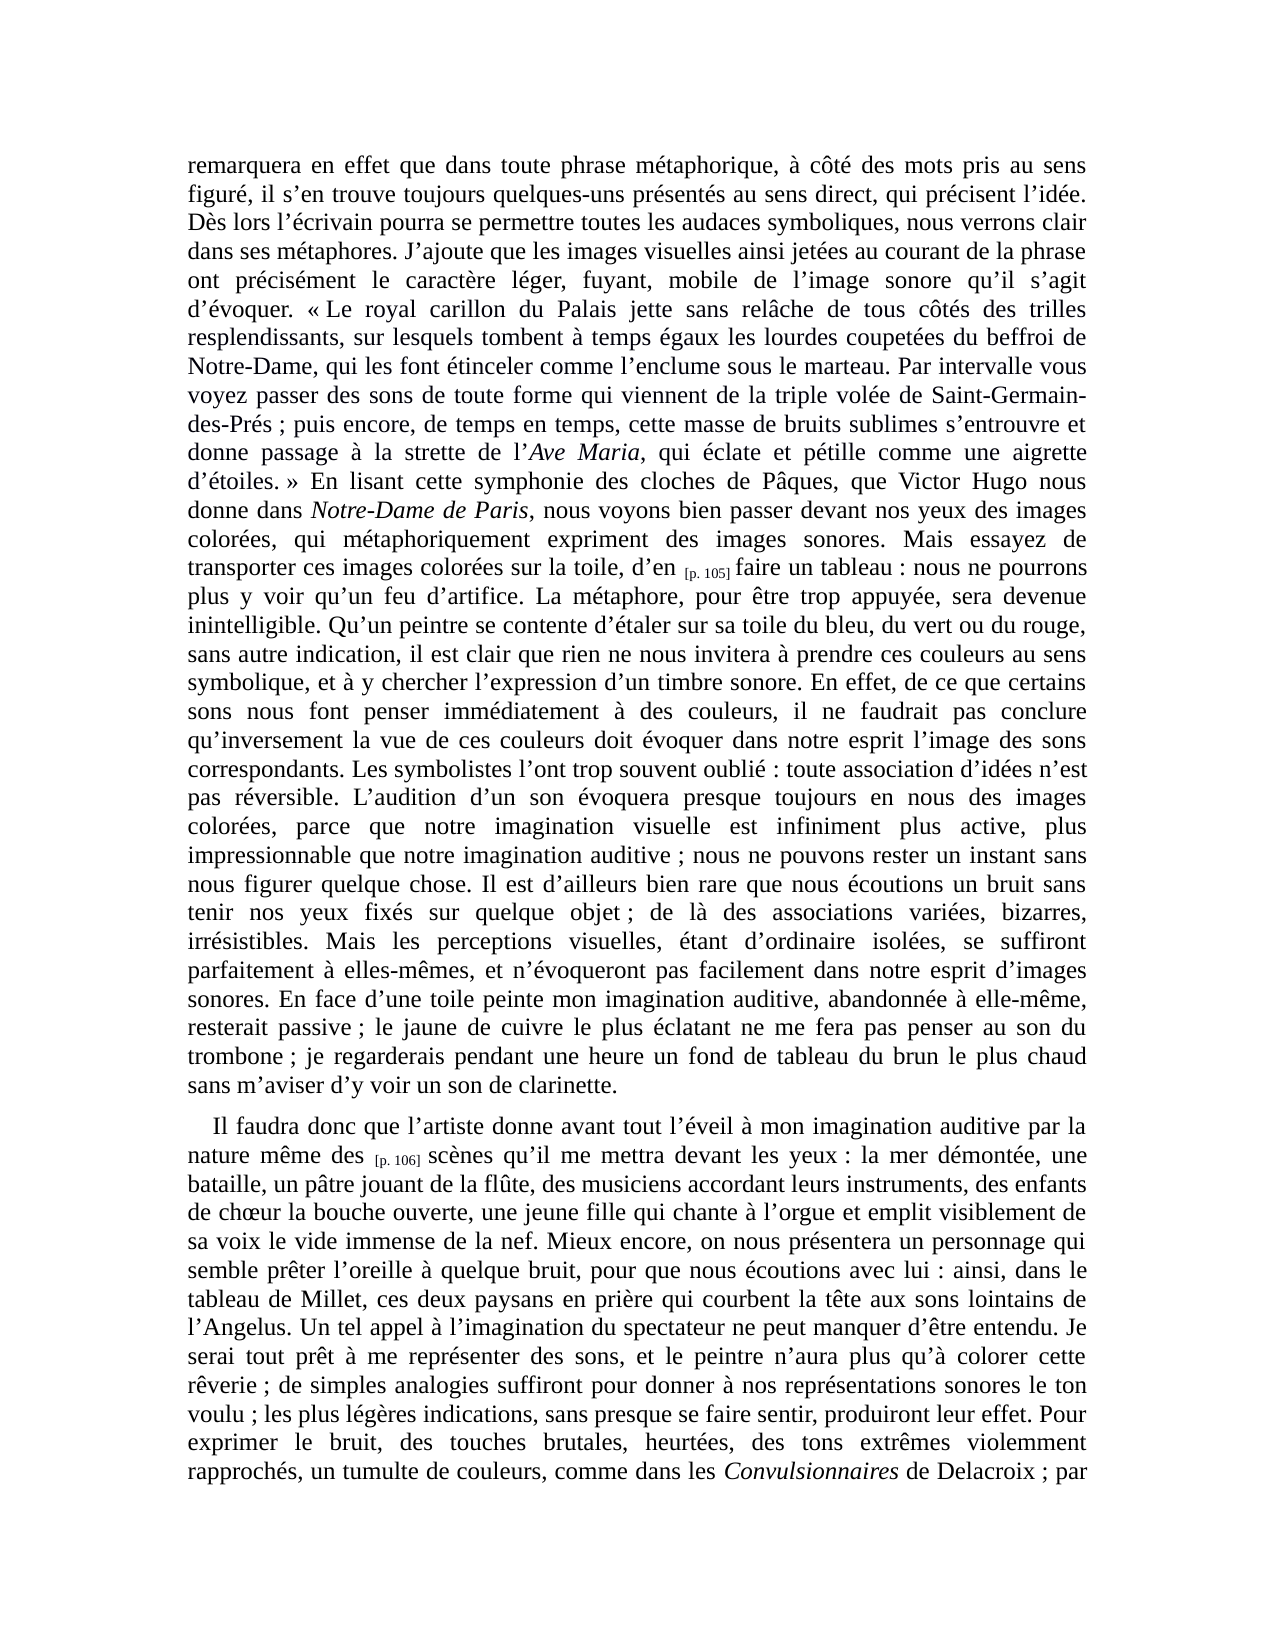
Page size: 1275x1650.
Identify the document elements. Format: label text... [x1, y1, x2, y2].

text remarquera en effet que dans toute phrase métaphorique, à côté des mots pris au sens figuré, il s’en trouve toujours quelques-uns présentés au sens direct, qui précisent l’idée. Dès lors l’écrivain pourra se permettre toutes les audaces symboliques, nous verrons clair dans ses métaphores. J’ajoute que les images visuelles ainsi jetées au courant de la phrase ont précisément le caractère léger, fuyant, mobile de l’image sonore qu’il s’agit d’évoquer. « Le royal carillon du Palais jette sans relâche de tous côtés des trilles resplendissants, sur lesquels tombent à temps égaux les lourdes coupetées du beffroi de Notre-Dame, qui les font étinceler comme l’enclume sous le marteau. Par intervalle vous voyez passer des sons de toute forme qui viennent de la triple volée de Saint-Germain-des-Prés ; puis encore, de temps en temps, cette masse de bruits sublimes s’entrouvre et donne passage à la strette de l’Ave Maria, qui éclate et pétille comme une aigrette d’étoiles. » En lisant cette symphonie des cloches de Pâques, que Victor Hugo nous donne dans Notre-Dame de Paris, nous voyons bien passer devant nos yeux des images colorées, qui métaphoriquement expriment des images sonores. Mais essayez de transporter ces images colorées sur la toile, d’en [p. 105] faire un tableau : nous ne pourrons plus y voir qu’un feu d’artifice. La métaphore, pour être trop appuyée, sera devenue inintelligible. Qu’un peintre se contente d’étaler sur sa toile du bleu, du vert ou du rouge, sans autre indication, il est clair que rien ne nous invitera à prendre ces couleurs au sens symbolique, et à y chercher l’expression d’un timbre sonore. En effet, de ce que certains sons nous font penser immédiatement à des couleurs, il ne faudrait pas conclure qu’inversement la vue de ces couleurs doit évoquer dans notre esprit l’image des sons correspondants. Les symbolistes l’ont trop souvent oublié : toute association d’idées n’est pas réversible. L’audition d’un son évoquera presque toujours en nous des images colorées, parce que notre imagination visuelle est infiniment plus active, plus impressionnable que notre imagination auditive ; nous ne pouvons rester un instant sans nous figurer quelque chose. Il est d’ailleurs bien rare que nous écoutions un bruit sans tenir nos yeux fixés sur quelque objet ; de là des associations variées, bizarres, irrésistibles. Mais les perceptions visuelles, étant d’ordinaire isolées, se suffiront parfaitement à elles-mêmes, et n’évoqueront pas facilement dans notre esprit d’images sonores. En face d’une toile peinte mon imagination auditive, abandonnée à elle-même, resterait passive ; le jaune de cuivre le plus éclatant ne me fera pas penser au son du trombone ; je regarderais pendant une heure un fond de tableau du brun le plus chaud sans m’aviser d’y voir un son de clarinette. [187, 150, 1087, 1099]
text Il faudra donc que l’artiste donne avant tout l’éveil à mon imagination auditive par la nature même des [p. 106] scènes qu’il me mettra devant les yeux : la mer démontée, une bataille, un pâtre jouant de la flûte, des musiciens accordant leurs instruments, des enfants de chœur la bouche ouverte, une jeune fille qui chante à l’orgue et emplit visiblement de sa voix le vide immense de la nef. Mieux encore, on nous présentera un personnage qui semble prêter l’oreille à quelque bruit, pour que nous écoutions avec lui : ainsi, dans le tableau de Millet, ces deux paysans en prière qui courbent la tête aux sons lointains de l’Angelus. Un tel appel à l’imagination du spectateur ne peut manquer d’être entendu. Je serai tout prêt à me représenter des sons, et le peintre n’aura plus qu’à colorer cette rêverie ; de simples analogies suffiront pour donner à nos représentations sonores le ton voulu ; les plus légères indications, sans presque se faire sentir, produiront leur effet. Pour exprimer le bruit, des touches brutales, heurtées, des tons extrêmes violemment rapprochés, un tumulte de couleurs, comme dans les Convulsionnaires de Delacroix ; par [187, 1111, 1087, 1485]
